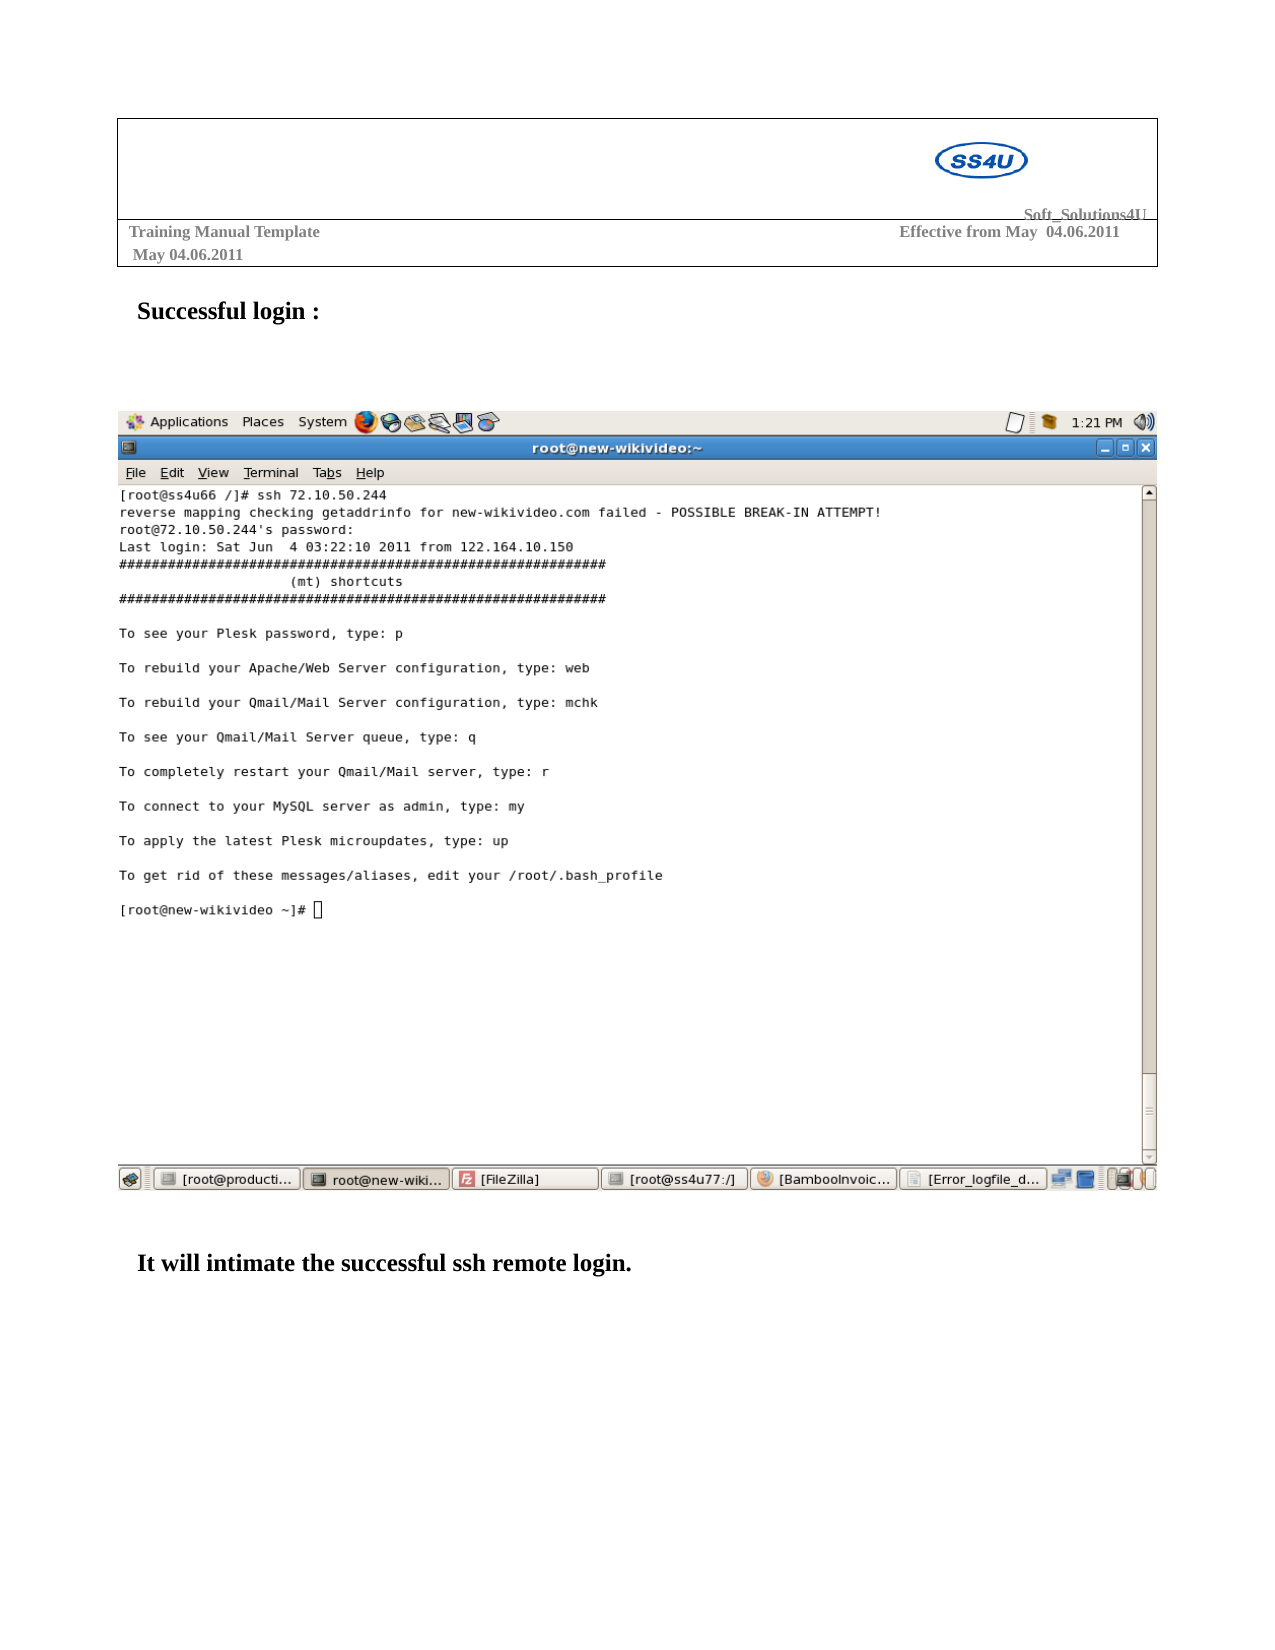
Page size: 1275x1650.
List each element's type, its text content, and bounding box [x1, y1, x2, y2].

table_cell Training Manual Template Effective from May 04.06.2011 May 04.06.2011 [118, 220, 1157, 266]
picture [926, 140, 1118, 179]
picture [118, 411, 1157, 1191]
text Successful login : [118, 296, 1157, 325]
table_header Soft_Solutions4U Quality System Procedure [118, 119, 1157, 218]
text It will intimate the successful ssh remote login. [118, 1248, 1157, 1276]
